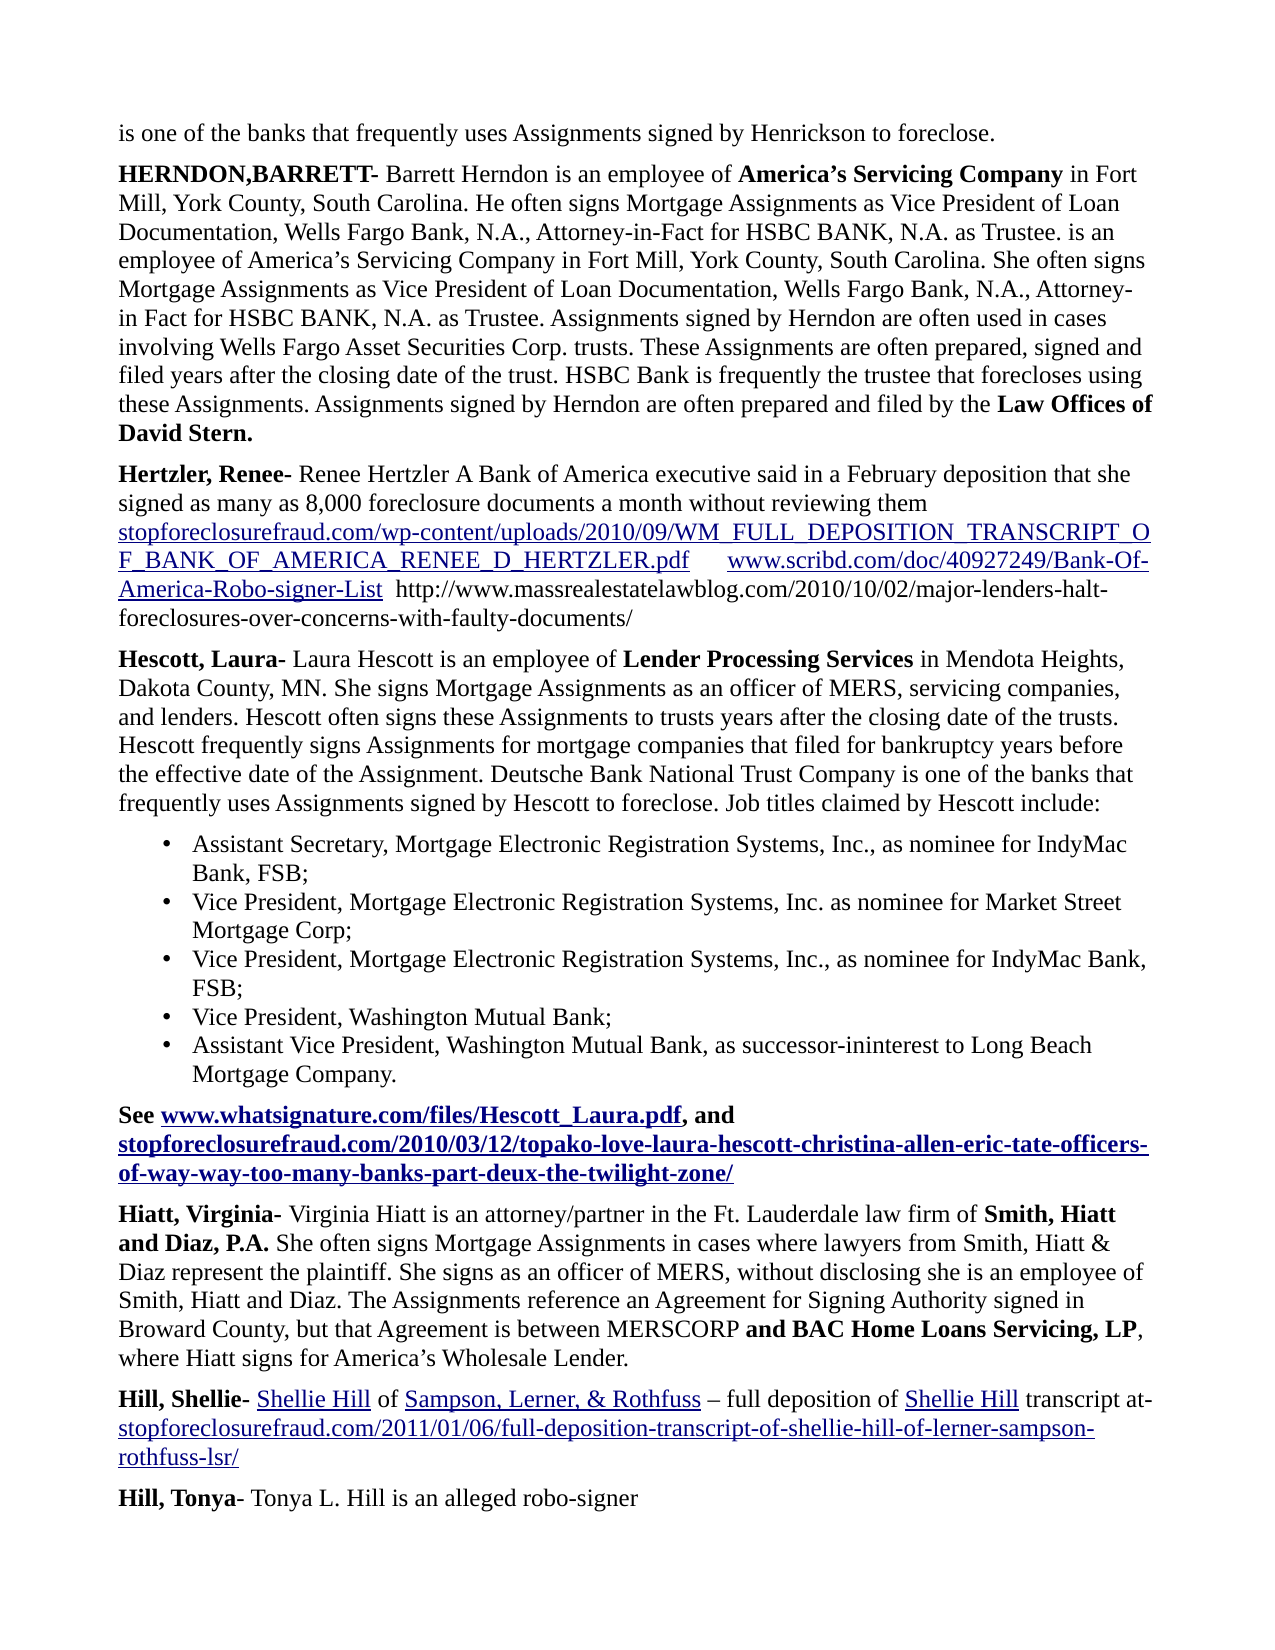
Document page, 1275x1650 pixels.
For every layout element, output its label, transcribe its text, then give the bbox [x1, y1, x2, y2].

text See www.whatsignature.com/files/Hescott_Laura.pdf, and stopforeclosurefraud.com/2010/03/12/topako-love-laura-hescott-christina-allen-eric-tate-officers-of-way-way-too-many-banks-part-deux-the-twilight-zone/ [118, 1101, 1157, 1187]
list Vice President, Washington Mutual Bank; [162, 1002, 1157, 1031]
text Hescott, Laura- Laura Hescott is an employee of Lender Processing Services in Mendota Heights, Dakota County, MN. She signs Mortgage Assignments as an officer of MERS, servicing companies, and lenders. Hescott often signs these Assignments to trusts years after the closing date of the trusts. Hescott frequently signs Assignments for mortgage companies that filed for bankruptcy years before the effective date of the Assignment. Deutsche Bank National Trust Company is one of the banks that frequently uses Assignments signed by Hescott to foreclose. Job titles claimed by Hescott include: [118, 644, 1157, 817]
text Hill, Tonya- Tonya L. Hill is an alleged robo-signer [118, 1483, 1157, 1512]
text Hertzler, Renee- Renee Hertzler A Bank of America executive said in a February deposition that she signed as many as 8,000 foreclosure documents a month without reviewing them stopforeclosurefraud.com/wp-content/uploads/2010/09/WM_FULL_DEPOSITION_TRANSCRIPT_OF_BANK_OF_AMERICA_RENEE_D_HERTZLER.pdf www.scribd.com/doc/40927249/Bank-Of-America-Robo-signer-List http://www.massrealestatelawblog.com/2010/10/02/major-lenders-halt-foreclosures-over-concerns-with-faulty-documents/ [118, 459, 1157, 632]
text is one of the banks that frequently uses Assignments signed by Henrickson to foreclose. [118, 118, 1157, 147]
text Hiatt, Virginia- Virginia Hiatt is an attorney/partner in the Ft. Lauderdale law firm of Smith, Hiatt and Diaz, P.A. She often signs Mortgage Assignments in cases where lawyers from Smith, Hiatt & Diaz represent the plaintiff. She signs as an officer of MERS, without disclosing she is an employee of Smith, Hiatt and Diaz. The Assignments reference an Agreement for Signing Authority signed in Broward County, but that Agreement is between MERSCORP and BAC Home Loans Servicing, LP, where Hiatt signs for America’s Wholesale Lender. [118, 1199, 1157, 1372]
list Assistant Secretary, Mortgage Electronic Registration Systems, Inc., as nominee for IndyMac Bank, FSB; [162, 829, 1157, 887]
list Vice President, Mortgage Electronic Registration Systems, Inc., as nominee for IndyMac Bank, FSB; [162, 944, 1157, 1002]
list Assistant Vice President, Washington Mutual Bank, as successor-in­interest to Long Beach Mortgage Company. [162, 1031, 1157, 1088]
list Vice President, Mortgage Electronic Registration Systems, Inc. as nominee for Market Street Mortgage Corp; [162, 887, 1157, 944]
text HERNDON,BARRETT- Barrett Herndon is an employee of America’s Servicing Company in Fort Mill, York County, South Carolina. He often signs Mortgage Assignments as Vice President of Loan Documentation, Wells Fargo Bank, N.A., Attorney-in-Fact for HSBC BANK, N.A. as Trustee. is an employee of America’s Servicing Company in Fort Mill, York County, South Carolina. She often signs Mortgage Assignments as Vice President of Loan Documentation, Wells Fargo Bank, N.A., Attorney-in­ Fact for HSBC BANK, N.A. as Trustee. Assignments signed by Herndon are often used in cases involving Wells Fargo Asset Securities Corp. trusts. These Assignments are often prepared, signed and filed years after the closing date of the trust. HSBC Bank is frequently the trustee that forecloses using these Assignments. Assignments signed by Herndon are often prepared and filed by the Law Offices of David Stern. [118, 159, 1157, 447]
text Hill, Shellie- Shellie Hill of Sampson, Lerner, & Rothfuss – full deposition of Shellie Hill transcript at- stopforeclosurefraud.com/2011/01/06/full-deposition-transcript-of-shellie-hill-of-lerner-sampson-rothfuss-lsr/ [118, 1384, 1157, 1471]
